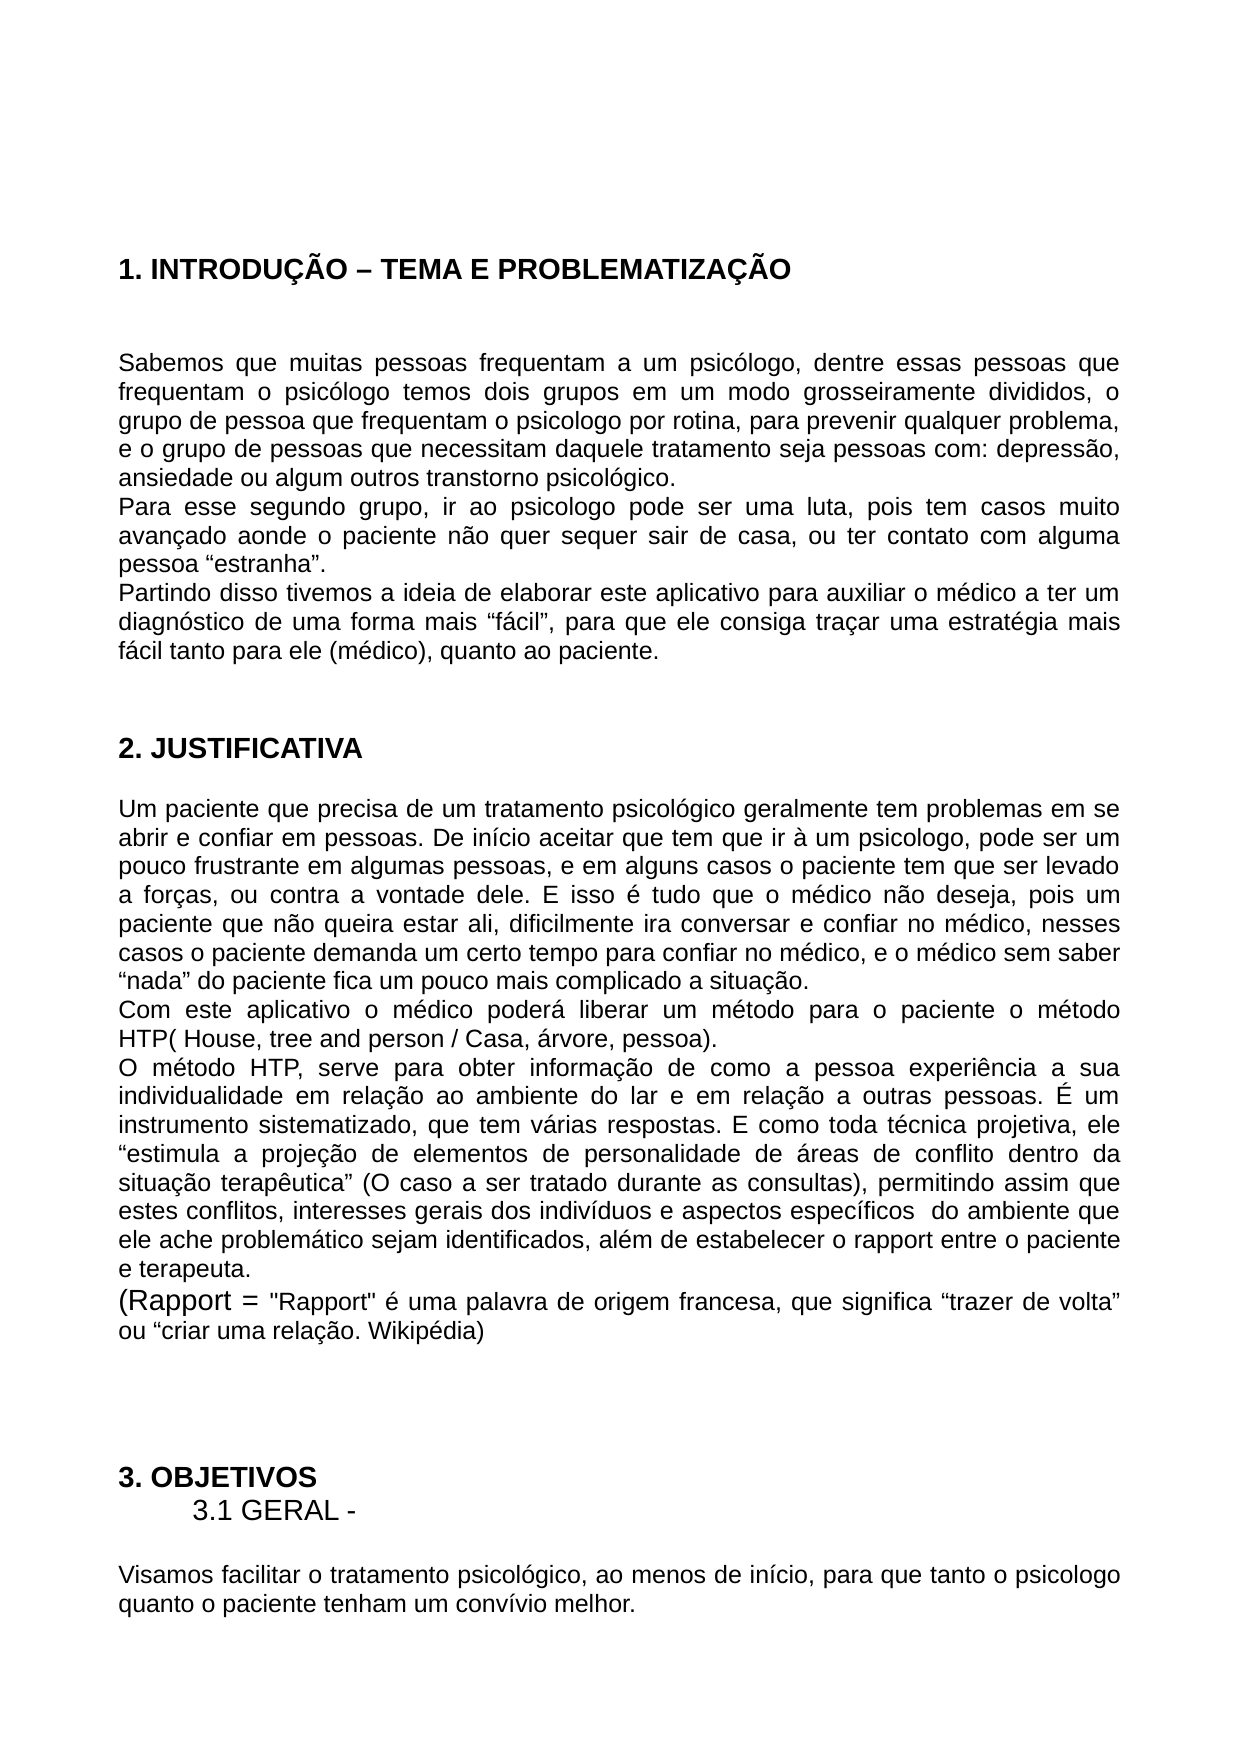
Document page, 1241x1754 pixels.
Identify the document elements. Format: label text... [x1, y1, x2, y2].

text Um paciente que precisa de um tratamento psicológico geralmente tem problemas em se abrir e confiar em pessoas. De início aceitar que tem que ir à um psicologo, pode ser um pouco frustrante em algumas pessoas, e em alguns casos o paciente tem que ser levado a forças, ou contra a vontade dele. E isso é tudo que o médico não deseja, pois um paciente que não queira estar ali, dificilmente ira conversar e confiar no médico, nesses casos o paciente demanda um certo tempo para confiar no médico, e o médico sem saber “nada” do paciente fica um pouco mais complicado a situação. [118, 794, 1122, 995]
text (Rapport = "Rapport" é uma palavra de origem francesa, que significa “trazer de volta” ou “criar uma relação. Wikipédia) [118, 1282, 1122, 1345]
text Visamos facilitar o tratamento psicológico, ao menos de início, para que tanto o psicologo quanto o paciente tenham um convívio melhor. [118, 1560, 1122, 1618]
text Partindo disso tivemos a ideia de elaborar este aplicativo para auxiliar o médico a ter um diagnóstico de uma forma mais “fácil”, para que ele consiga traçar uma estratégia mais fácil tanto para ele (médico), quanto ao paciente. [118, 578, 1122, 664]
text 3. OBJETIVOS [118, 1460, 1122, 1493]
text 1. INTRODUÇÃO – TEMA E PROBLEMATIZAÇÃO [118, 252, 1122, 286]
text Para esse segundo grupo, ir ao psicologo pode ser uma luta, pois tem casos muito avançado aonde o paciente não quer sequer sair de casa, ou ter contato com alguma pessoa “estranha”. [118, 492, 1122, 578]
text Com este aplicativo o médico poderá liberar um método para o paciente o método HTP( House, tree and person / Casa, árvore, pessoa). [118, 995, 1122, 1052]
text 3.1 GERAL - [118, 1493, 1122, 1527]
text 2. JUSTIFICATIVA [118, 731, 1122, 765]
text O método HTP, serve para obter informação de como a pessoa experiência a sua individualidade em relação ao ambiente do lar e em relação a outras pessoas. É um instrumento sistematizado, que tem várias respostas. E como toda técnica projetiva, ele “estimula a projeção de elementos de personalidade de áreas de conflito dentro da situação terapêutica” (O caso a ser tratado durante as consultas), permitindo assim que estes conflitos, interesses gerais dos indivíduos e aspectos específicos do ambiente que ele ache problemático sejam identificados, além de estabelecer o rapport entre o paciente e terapeuta. [118, 1052, 1122, 1282]
text Sabemos que muitas pessoas frequentam a um psicólogo, dentre essas pessoas que frequentam o psicólogo temos dois grupos em um modo grosseiramente divididos, o grupo de pessoa que frequentam o psicologo por rotina, para prevenir qualquer problema, e o grupo de pessoas que necessitam daquele tratamento seja pessoas com: depressão, ansiedade ou algum outros transtorno psicológico. [118, 348, 1122, 492]
